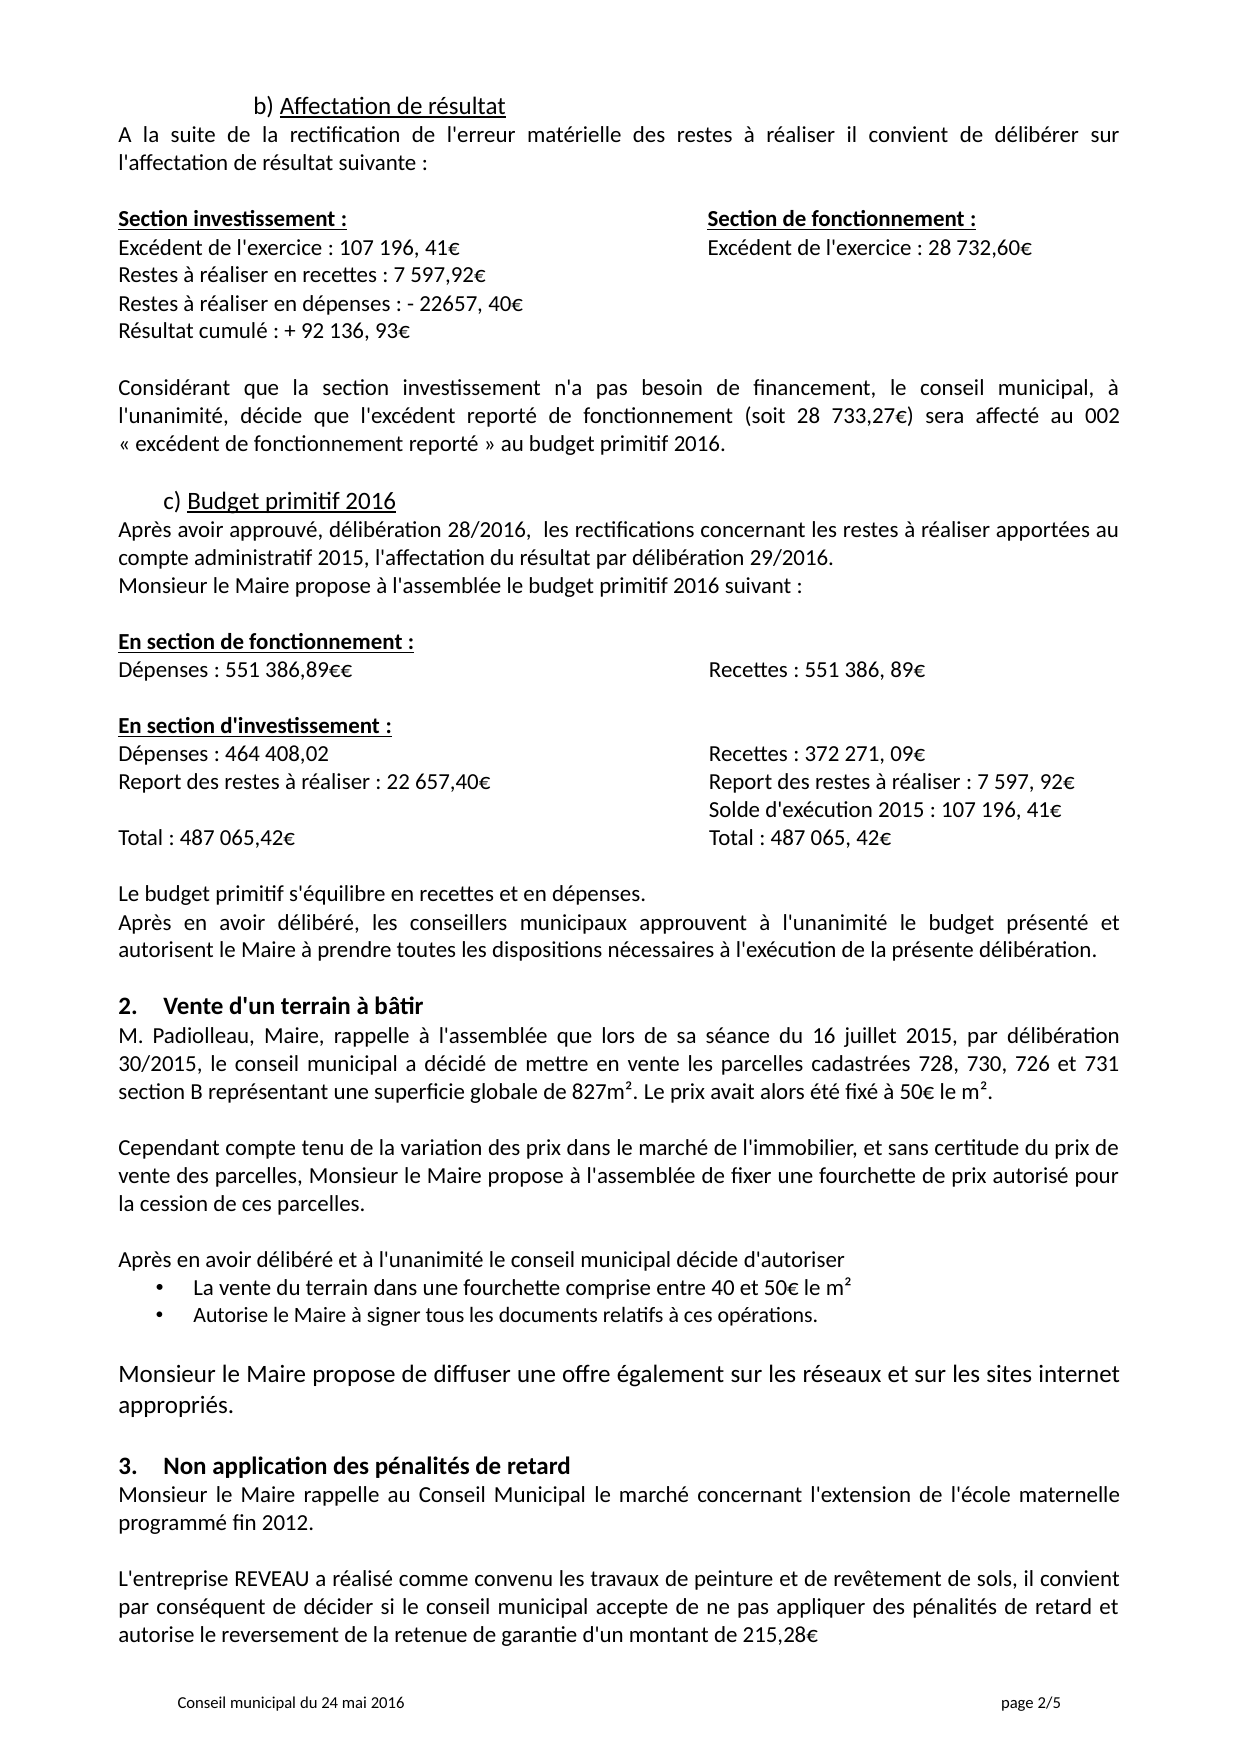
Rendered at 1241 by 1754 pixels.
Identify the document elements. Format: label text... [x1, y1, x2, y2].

text Après en avoir délibéré, les conseillers municipaux approuvent à l'unanimité le budget présenté et autorisent le Maire à prendre toutes les dispositions nécessaires à l'exécution de la présente délibération. [118, 908, 1120, 964]
text Monsieur le Maire propose à l'assemblée le budget primitif 2016 suivant : [118, 571, 1120, 599]
list Autorise le Maire à signer tous les documents relatifs à ces opérations. [156, 1301, 1120, 1328]
subtitle Vente d'un terrain à bâtir [118, 990, 1120, 1021]
text Après en avoir délibéré et à l'unanimité le conseil municipal décide d'autoriser [118, 1245, 1120, 1273]
text Restes à réaliser en dépenses : - 22657, 40€ [118, 289, 1120, 317]
subtitle b) Affectation de résultat [118, 90, 1120, 121]
text Dépenses : 464 408,02 Recettes : 372 271, 09€ [118, 739, 1120, 767]
text En section de fonctionnement : [118, 627, 1120, 655]
list La vente du terrain dans une fourchette comprise entre 40 et 50€ le m² [156, 1273, 1120, 1301]
text Excédent de l'exercice : 107 196, 41€ Excédent de l'exercice : 28 732,60€ [118, 233, 1120, 261]
text Résultat cumulé : + 92 136, 93€ [118, 317, 1120, 345]
text Solde d'exécution 2015 : 107 196, 41€ [118, 796, 1120, 823]
text Section investissement : Section de fonctionnement : [118, 204, 1120, 233]
text Monsieur le Maire propose de diffuser une offre également sur les réseaux et sur les sites internet appropriés. [118, 1358, 1120, 1419]
text Considérant que la section investissement n'a pas besoin de financement, le conseil municipal, à l'unanimité, décide que l'excédent reporté de fonctionnement (soit 28 733,27€) sera affecté au 002 « excédent de fonctionnement reporté » au budget primitif 2016. [118, 373, 1120, 457]
text Le budget primitif s'équilibre en recettes et en dépenses. [118, 879, 1120, 908]
text Monsieur le Maire rappelle au Conseil Municipal le marché concernant l'extension de l'école maternelle programmé fin 2012. [118, 1480, 1120, 1536]
text Total : 487 065,42€ Total : 487 065, 42€ [118, 823, 1120, 852]
text M. Padiolleau, Maire, rappelle à l'assemblée que lors de sa séance du 16 juillet 2015, par délibération 30/2015, le conseil municipal a décidé de mettre en vente les parcelles cadastrées 728, 730, 726 et 731 section B représentant une superficie globale de 827m². Le prix avait alors été fixé à 50€ le m². [118, 1021, 1120, 1105]
subtitle Non application des pénalités de retard [118, 1450, 1120, 1480]
text Après avoir approuvé, délibération 28/2016, les rectifications concernant les restes à réaliser apportées au compte administratif 2015, l'affectation du résultat par délibération 29/2016. [118, 515, 1120, 571]
subtitle c) Budget primitif 2016 [118, 485, 1120, 515]
text Report des restes à réaliser : 22 657,40€ Report des restes à réaliser : 7 597, 92€ [118, 767, 1120, 796]
text Cependant compte tenu de la variation des prix dans le marché de l'immobilier, et sans certitude du prix de vente des parcelles, Monsieur le Maire propose à l'assemblée de fixer une fourchette de prix autorisé pour la cession de ces parcelles. [118, 1133, 1120, 1217]
text Restes à réaliser en recettes : 7 597,92€ [118, 261, 1120, 289]
text L'entreprise REVEAU a réalisé comme convenu les travaux de peinture et de revêtement de sols, il convient par conséquent de décider si le conseil municipal accepte de ne pas appliquer des pénalités de retard et autorise le reversement de la retenue de garantie d'un montant de 215,28€ [118, 1564, 1120, 1648]
text Dépenses : 551 386,89€€ Recettes : 551 386, 89€ [118, 655, 1120, 683]
text En section d'investissement : [118, 711, 1120, 739]
text A la suite de la rectification de l'erreur matérielle des restes à réaliser il convient de délibérer sur l'affectation de résultat suivante : [118, 121, 1120, 177]
